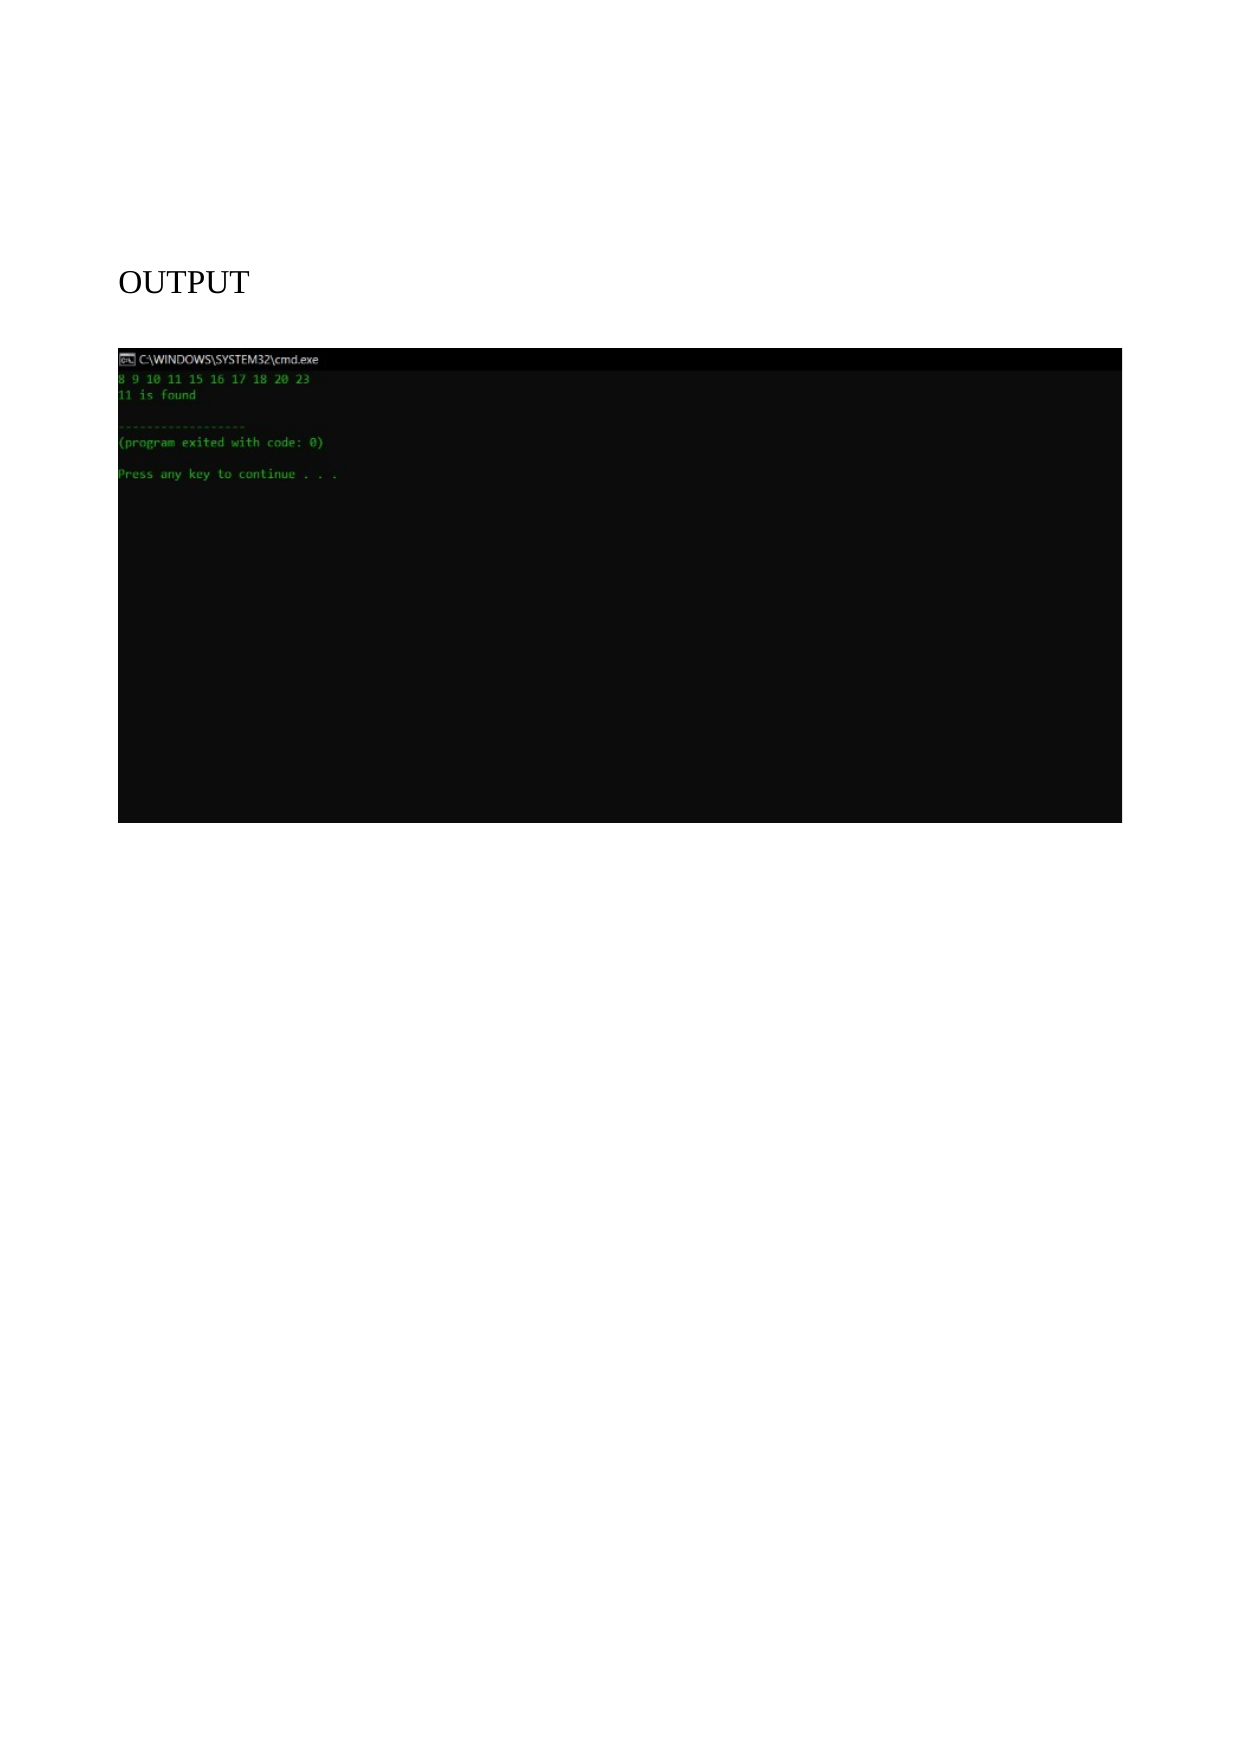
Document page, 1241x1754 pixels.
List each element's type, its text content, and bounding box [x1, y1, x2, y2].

text OUTPUT [118, 262, 1122, 300]
picture [118, 348, 1123, 823]
